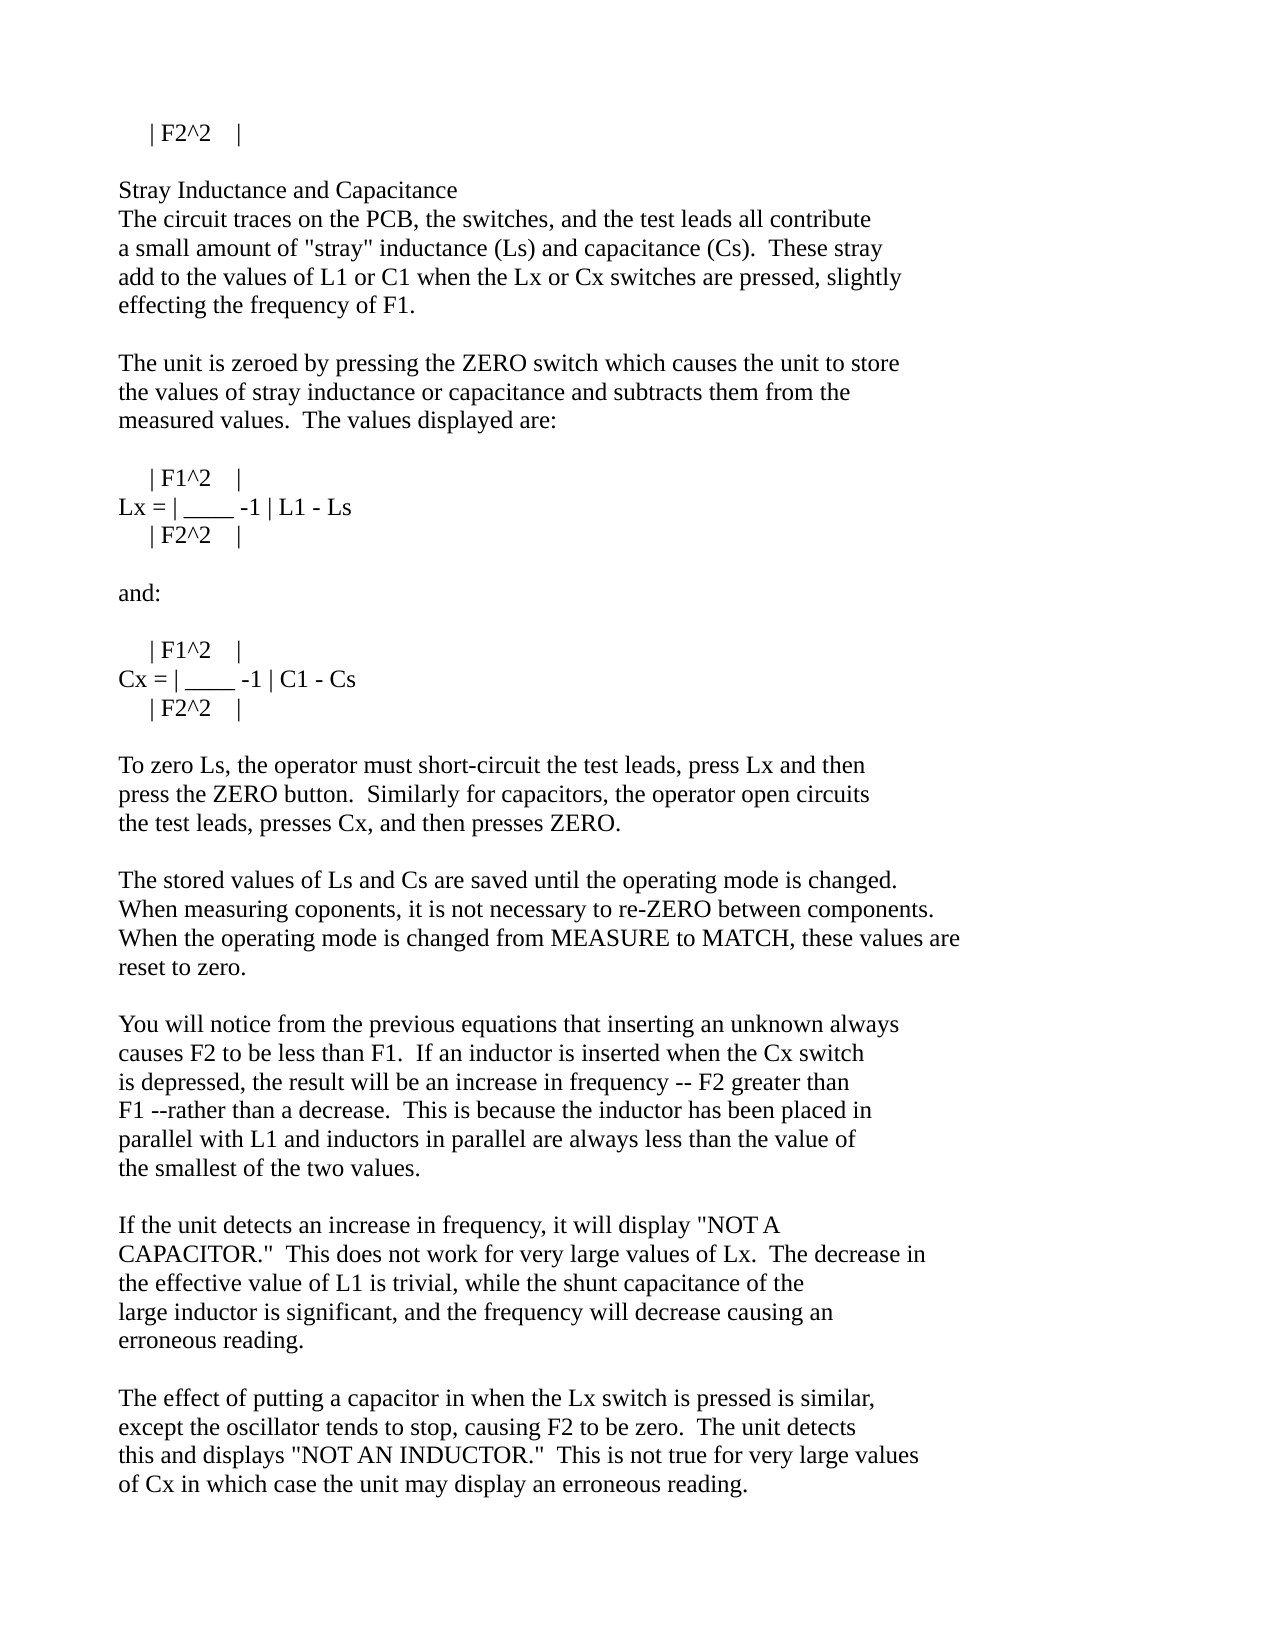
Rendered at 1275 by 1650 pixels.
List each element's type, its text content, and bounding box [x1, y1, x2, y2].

text | F1^2 | [118, 463, 1157, 492]
text parallel with L1 and inductors in parallel are always less than the value of [118, 1124, 1157, 1153]
text effecting the frequency of F1. [118, 291, 1157, 319]
text causes F2 to be less than F1. If an inductor is inserted when the Cx switch [118, 1038, 1157, 1067]
text is depressed, the result will be an increase in frequency -- F2 greater than [118, 1067, 1157, 1096]
text | F2^2 | [118, 118, 1157, 147]
text the test leads, presses Cx, and then presses ZERO. [118, 808, 1157, 837]
text | F1^2 | [118, 636, 1157, 664]
text The unit is zeroed by pressing the ZERO switch which causes the unit to store [118, 348, 1157, 377]
text of Cx in which case the unit may display an erroneous reading. [118, 1469, 1157, 1498]
text Cx = | ____ -1 | C1 - Cs [118, 664, 1157, 693]
text If the unit detects an increase in frequency, it will display "NOT A [118, 1211, 1157, 1239]
text press the ZERO button. Similarly for capacitors, the operator open circuits [118, 779, 1157, 808]
text the effective value of L1 is trivial, while the shunt capacitance of the [118, 1268, 1157, 1297]
text erroneous reading. [118, 1326, 1157, 1354]
text When the operating mode is changed from MEASURE to MATCH, these values are [118, 923, 1157, 952]
text large inductor is significant, and the frequency will decrease causing an [118, 1297, 1157, 1326]
text The stored values of Ls and Cs are saved until the operating mode is changed. [118, 866, 1157, 894]
text the smallest of the two values. [118, 1153, 1157, 1182]
text measured values. The values displayed are: [118, 406, 1157, 434]
text When measuring coponents, it is not necessary to re-ZERO between components. [118, 894, 1157, 923]
text F1 --rather than a decrease. This is because the inductor has been placed in [118, 1096, 1157, 1124]
text You will notice from the previous equations that inserting an unknown always [118, 1009, 1157, 1038]
text CAPACITOR." This does not work for very large values of Lx. The decrease in [118, 1239, 1157, 1268]
text To zero Ls, the operator must short-circuit the test leads, press Lx and then [118, 751, 1157, 779]
text the values of stray inductance or capacitance and subtracts them from the [118, 377, 1157, 406]
text and: [118, 578, 1157, 607]
text a small amount of "stray" inductance (Ls) and capacitance (Cs). These stray [118, 233, 1157, 262]
text except the oscillator tends to stop, causing F2 to be zero. The unit detects [118, 1412, 1157, 1441]
text add to the values of L1 or C1 when the Lx or Cx switches are pressed, slightly [118, 262, 1157, 291]
text | F2^2 | [118, 693, 1157, 722]
text | F2^2 | [118, 521, 1157, 549]
text The circuit traces on the PCB, the switches, and the test leads all contribute [118, 204, 1157, 233]
text Lx = | ____ -1 | L1 - Ls [118, 492, 1157, 521]
text The effect of putting a capacitor in when the Lx switch is pressed is similar, [118, 1383, 1157, 1412]
text this and displays "NOT AN INDUCTOR." This is not true for very large values [118, 1441, 1157, 1469]
text Stray Inductance and Capacitance [118, 176, 1157, 204]
text reset to zero. [118, 952, 1157, 981]
